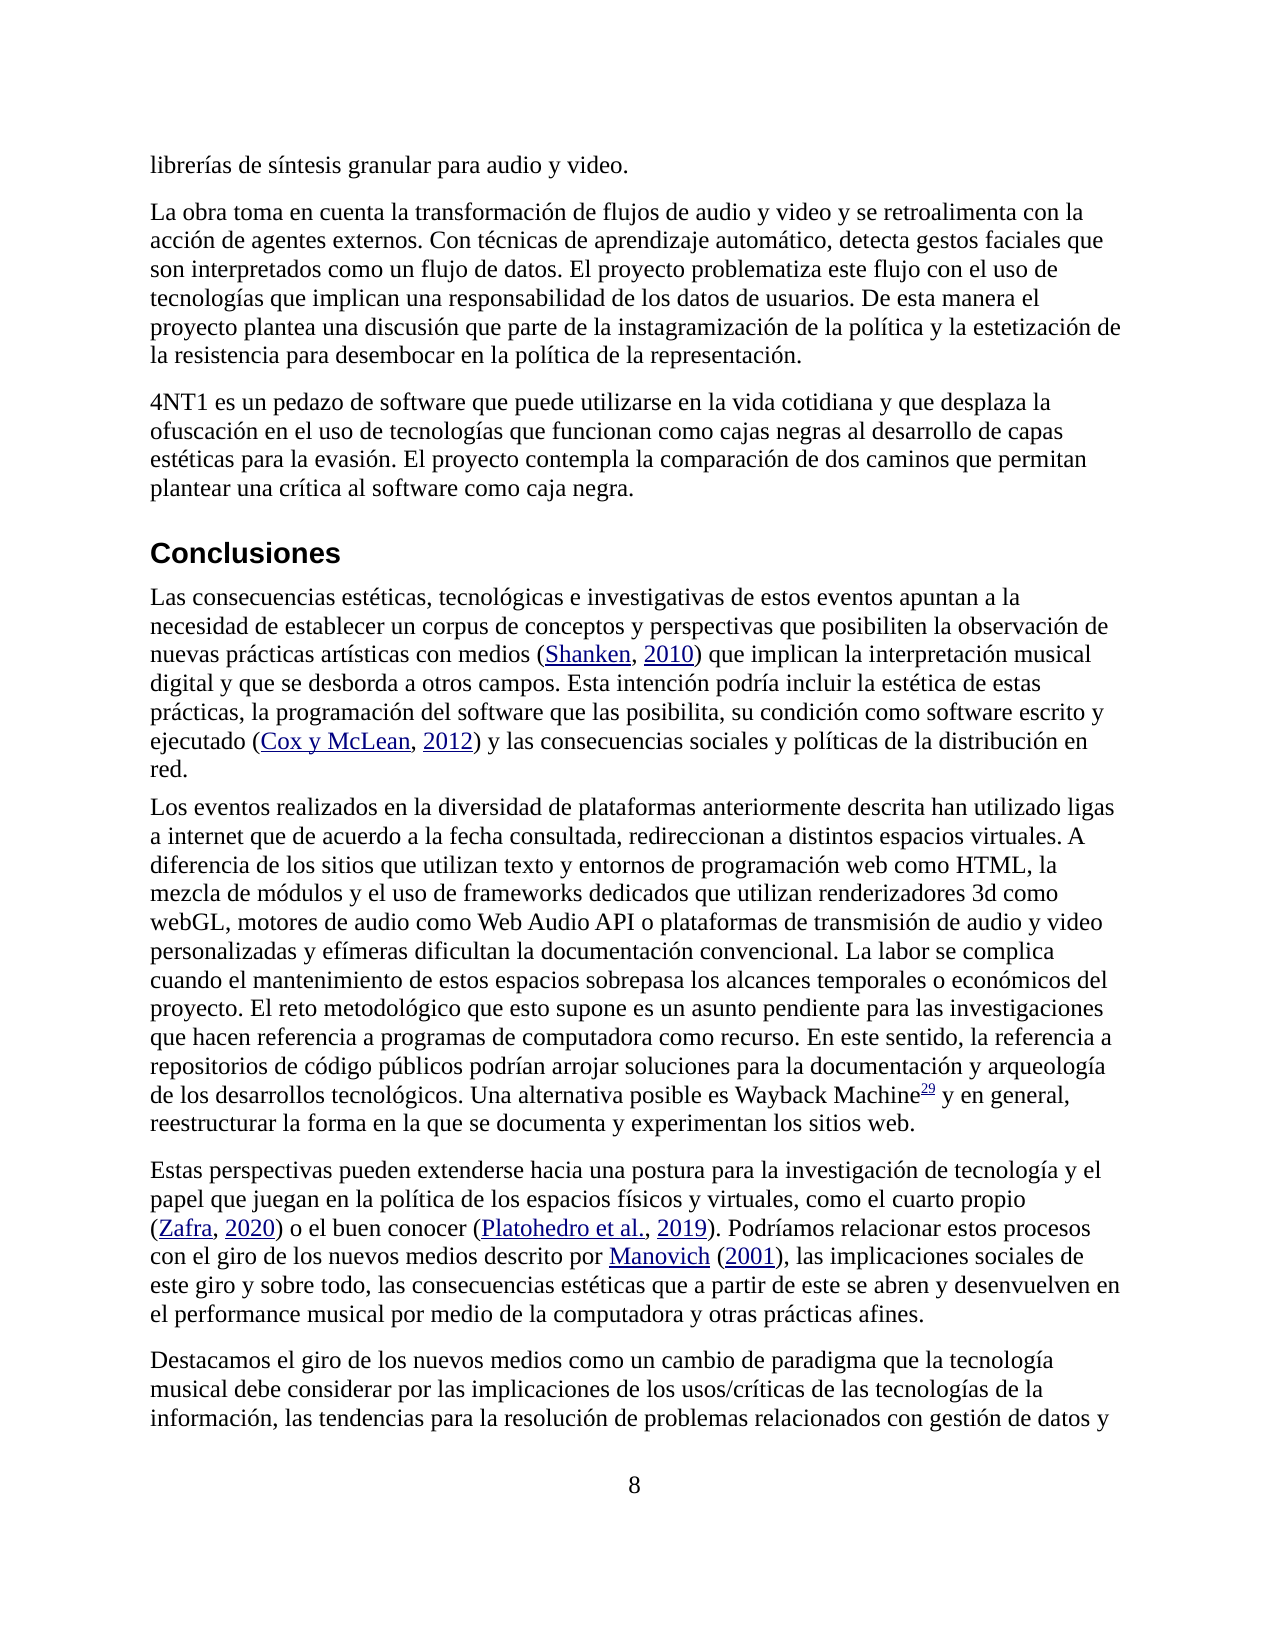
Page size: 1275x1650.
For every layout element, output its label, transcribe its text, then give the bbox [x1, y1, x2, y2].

text La obra toma en cuenta la transformación de flujos de audio y video y se retroalimenta con la acción de agentes externos. Con técnicas de aprendizaje automático, detecta gestos faciales que son interpretados como un flujo de datos. El proyecto problematiza este flujo con el uso de tecnologías que implican una responsabilidad de los datos de usuarios. De esta manera el proyecto plantea una discusión que parte de la instagramización de la política y la estetización de la resistencia para desembocar en la política de la representación. [150, 197, 1125, 369]
text 4NT1 es un pedazo de software que puede utilizarse en la vida cotidiana y que desplaza la ofuscación en el uso de tecnologías que funcionan como cajas negras al desarrollo de capas estéticas para la evasión. El proyecto contempla la comparación de dos caminos que permitan plantear una crítica al software como caja negra. [150, 387, 1125, 502]
subtitle Conclusiones [150, 536, 1125, 569]
text Las consecuencias estéticas, tecnológicas e investigativas de estos eventos apuntan a la necesidad de establecer un corpus de conceptos y perspectivas que posibiliten la observación de nuevas prácticas artísticas con medios (Shanken, 2010) que implican la interpretación musical digital y que se desborda a otros campos. Esta intención podría incluir la estética de estas prácticas, la programación del software que las posibilita, su condición como software escrito y ejecutado (Cox y McLean, 2012) y las consecuencias sociales y políticas de la distribución en red. [150, 582, 1125, 783]
text Destacamos el giro de los nuevos medios como un cambio de paradigma que la tecnología musical debe considerar por las implicaciones de los usos/críticas de las tecnologías de la información, las tendencias para la resolución de problemas relacionados con gestión de datos y [150, 1346, 1125, 1432]
text Los eventos realizados en la diversidad de plataformas anteriormente descrita han utilizado ligas a internet que de acuerdo a la fecha consultada, redireccionan a distintos espacios virtuales. A diferencia de los sitios que utilizan texto y entornos de programación web como HTML, la mezcla de módulos y el uso de frameworks dedicados que utilizan renderizadores 3d como webGL, motores de audio como Web Audio API o plataformas de transmisión de audio y video personalizadas y efímeras dificultan la documentación convencional. La labor se complica cuando el mantenimiento de estos espacios sobrepasa los alcances temporales o económicos del proyecto. El reto metodológico que esto supone es un asunto pendiente para las investigaciones que hacen referencia a programas de computadora como recurso. En este sentido, la referencia a repositorios de código públicos podrían arrojar soluciones para la documentación y arqueología de los desarrollos tecnológicos. Una alternativa posible es Wayback Machine29 y en general, reestructurar la forma en la que se documenta y experimentan los sitios web. [150, 792, 1125, 1137]
text Estas perspectivas pueden extenderse hacia una postura para la investigación de tecnología y el papel que juegan en la política de los espacios físicos y virtuales, como el cuarto propio (Zafra, 2020) o el buen conocer (Platohedro et al., 2019). Podríamos relacionar estos procesos con el giro de los nuevos medios descrito por Manovich (2001), las implicaciones sociales de este giro y sobre todo, las consecuencias estéticas que a partir de este se abren y desenvuelven en el performance musical por medio de la computadora y otras prácticas afines. [150, 1155, 1125, 1328]
text librerías de síntesis granular para audio y video. [150, 150, 1125, 179]
